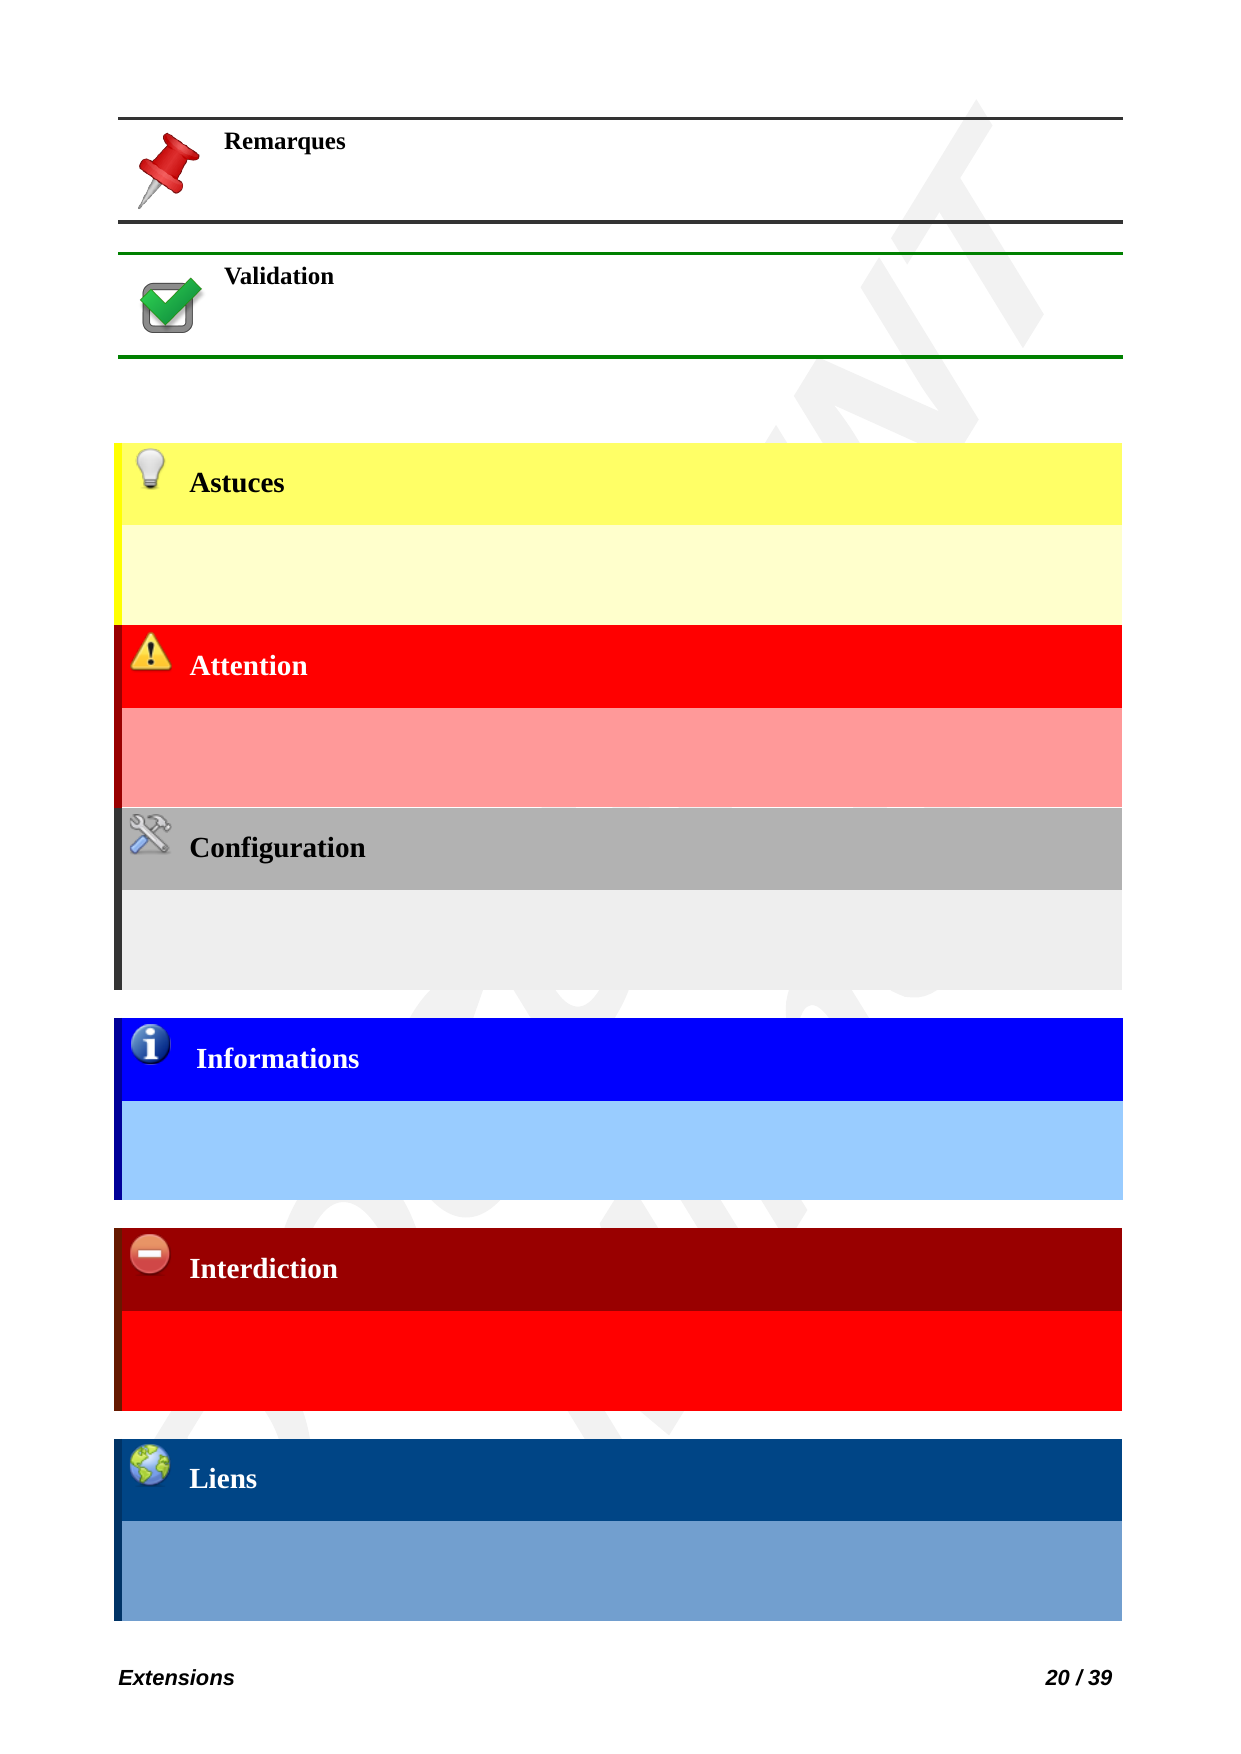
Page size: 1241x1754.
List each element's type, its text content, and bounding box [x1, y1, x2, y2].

picture [130, 1023, 172, 1066]
table_cell [122, 1521, 1122, 1621]
table_header Attention [184, 625, 1122, 708]
table_cell [122, 1311, 1122, 1411]
table_cell [122, 525, 1122, 625]
table_header Interdiction [183, 1228, 1122, 1311]
table_header Astuces [183, 443, 1122, 525]
table_header [122, 1228, 183, 1311]
table_header [118, 255, 218, 355]
picture [129, 1444, 172, 1487]
picture [129, 448, 172, 490]
table_header Validation [218, 255, 1123, 355]
picture [123, 261, 213, 350]
table_cell [122, 890, 1122, 990]
table_header [122, 1439, 183, 1521]
table_header [122, 625, 184, 708]
table_header Liens [183, 1439, 1122, 1521]
picture [123, 125, 213, 215]
table_header [122, 1018, 184, 1101]
table_header [122, 808, 183, 890]
table_cell [122, 1101, 1123, 1200]
table_header Remarques [218, 120, 1123, 220]
table_header [118, 120, 218, 220]
table_header Configuration [183, 808, 1122, 890]
table_cell [122, 708, 1122, 807]
picture [130, 630, 172, 673]
picture [129, 1234, 172, 1276]
table_header [122, 443, 183, 525]
picture [129, 813, 172, 855]
table_header Informations [184, 1018, 1123, 1101]
